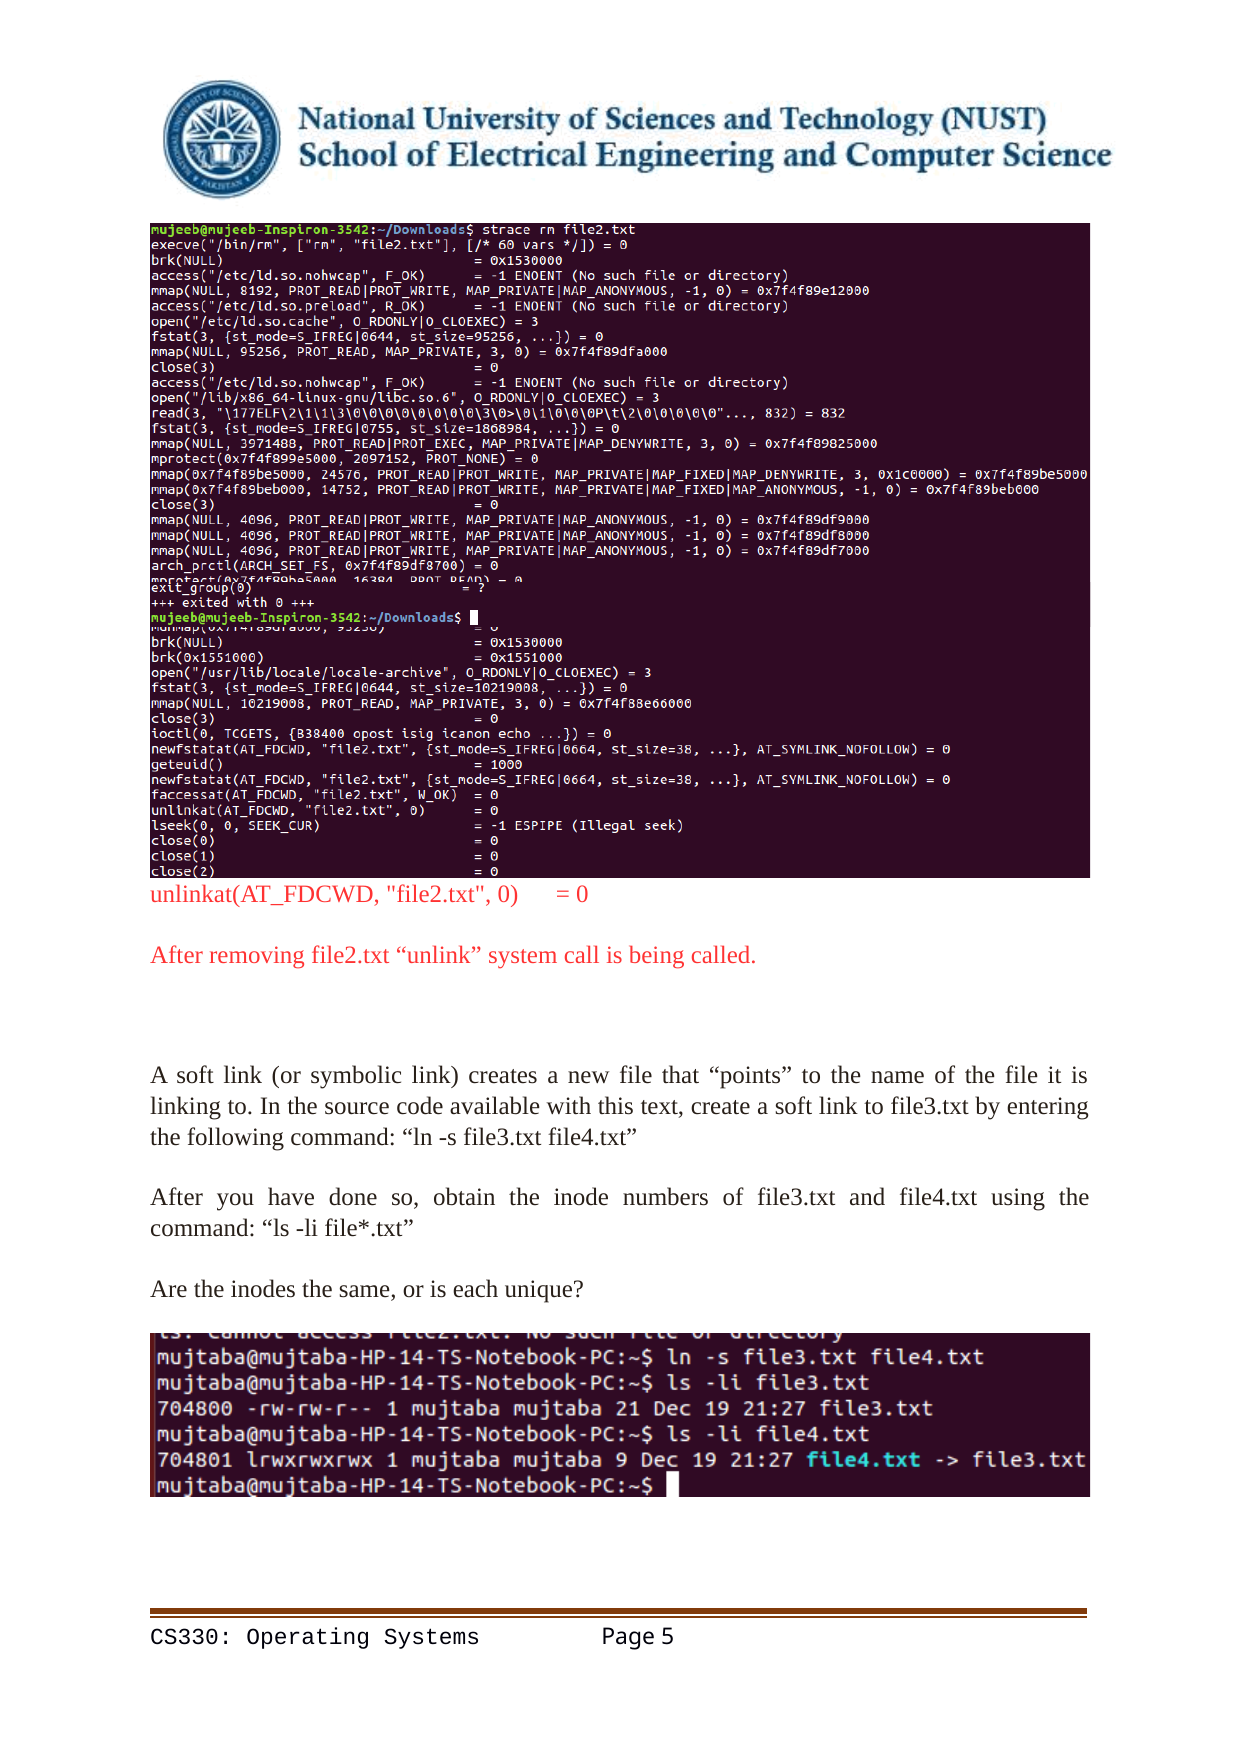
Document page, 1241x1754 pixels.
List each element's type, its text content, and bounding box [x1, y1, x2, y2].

text After removing file2.txt “unlink” system call is being called. [150, 940, 1090, 968]
picture [150, 75, 1125, 210]
picture [150, 1333, 1091, 1497]
text After you have done so, obtain the inode numbers of file3.txt and file4.txt using the command: “ls -li file*.txt” [150, 1182, 1090, 1242]
text unlinkat(AT_FDCWD, "file2.txt", 0) = 0 [150, 878, 1090, 908]
text Are the inodes the same, or is each unique? [150, 1274, 1090, 1302]
picture [150, 223, 1091, 878]
text A soft link (or symbolic link) creates a new file that “points” to the name of the file it is linking to. In the source code available with this text, create a soft link to file3.txt by entering the following command: “ln -s file3.txt file4.txt” [150, 1060, 1090, 1151]
